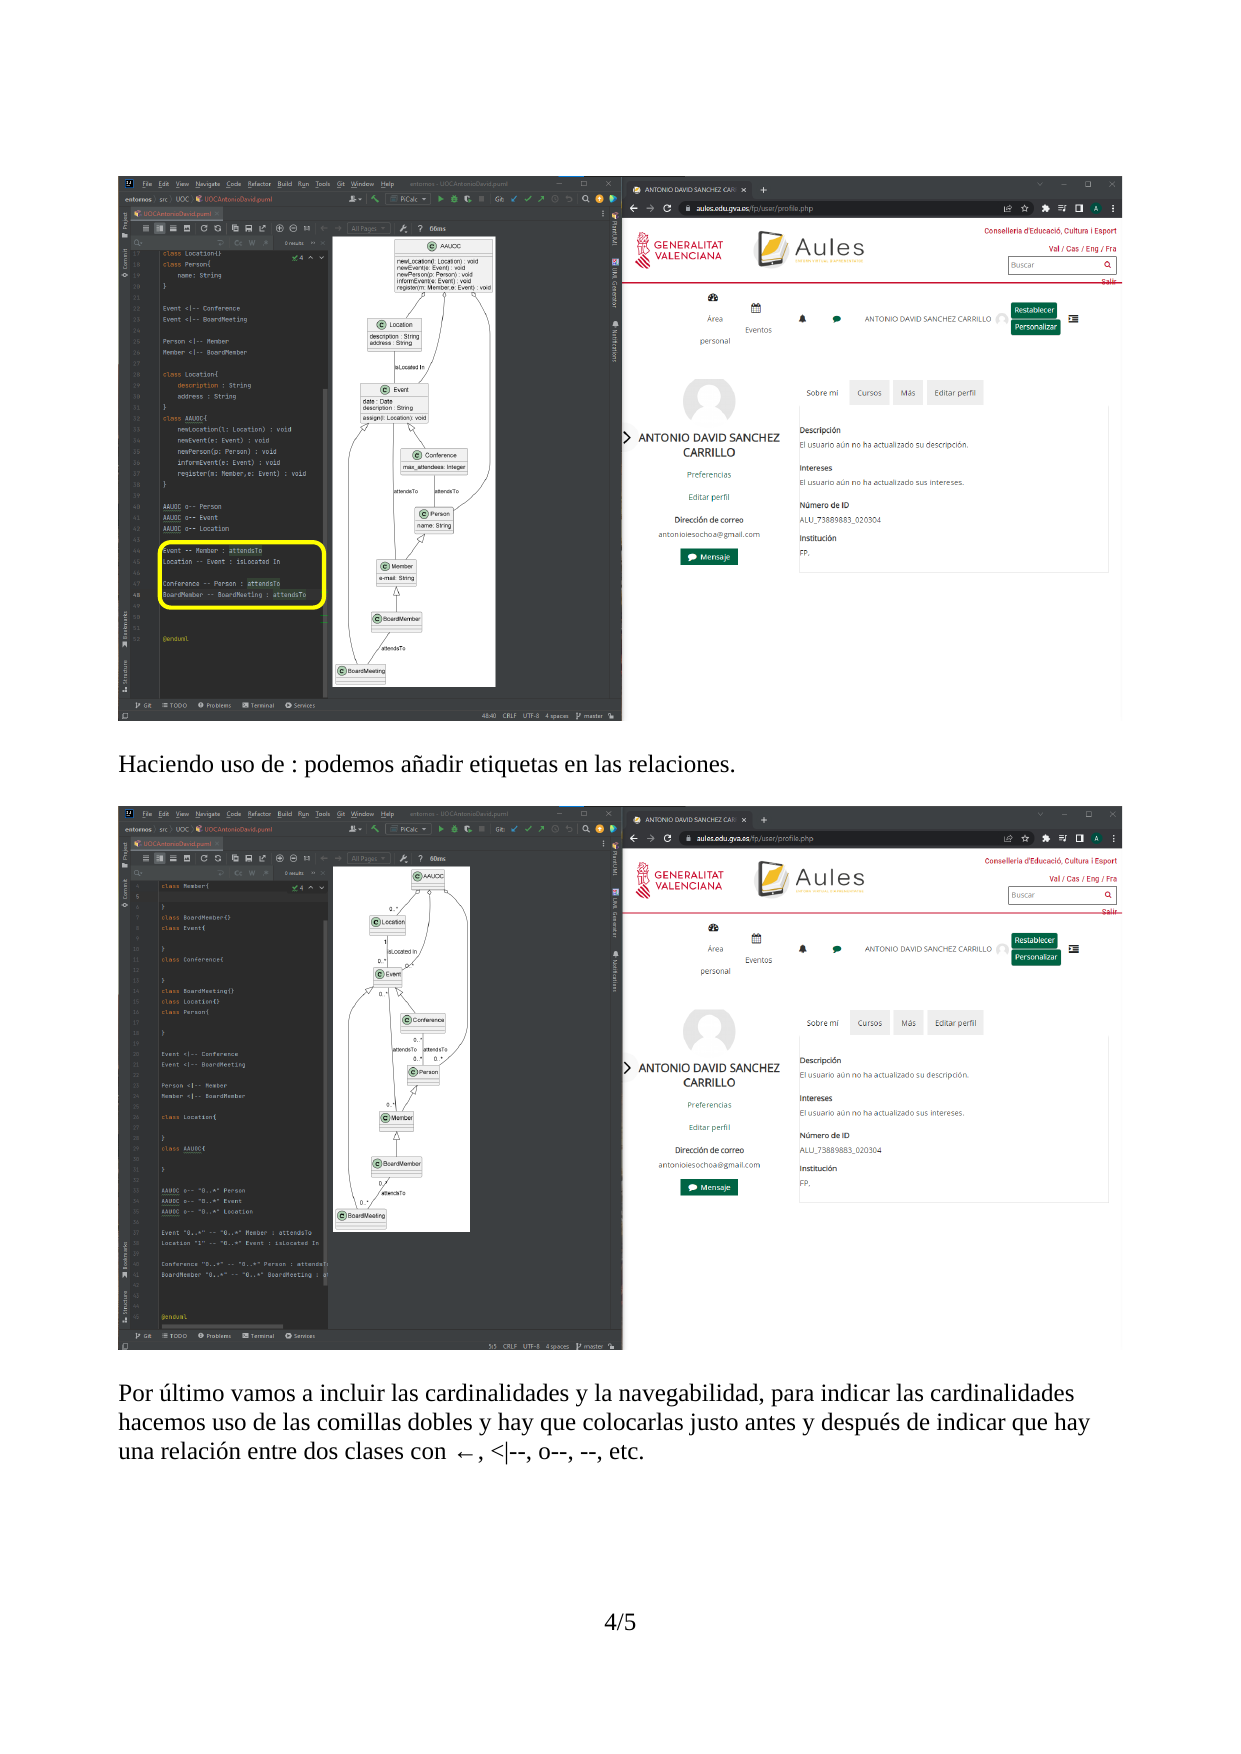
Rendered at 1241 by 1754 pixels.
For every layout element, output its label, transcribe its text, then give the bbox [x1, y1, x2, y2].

text Haciendo uso de : podemos añadir etiquetas en las relaciones. [118, 749, 1122, 778]
picture [118, 176, 1123, 721]
picture [118, 806, 1123, 1350]
text Por último vamos a incluir las cardinalidades y la navegabilidad, para indicar las cardinalidades hacemos uso de las comillas dobles y hay que colocarlas justo antes y después de indicar que hay una relación entre dos clases con ←, <|--, o--, --, etc. [118, 1378, 1122, 1464]
